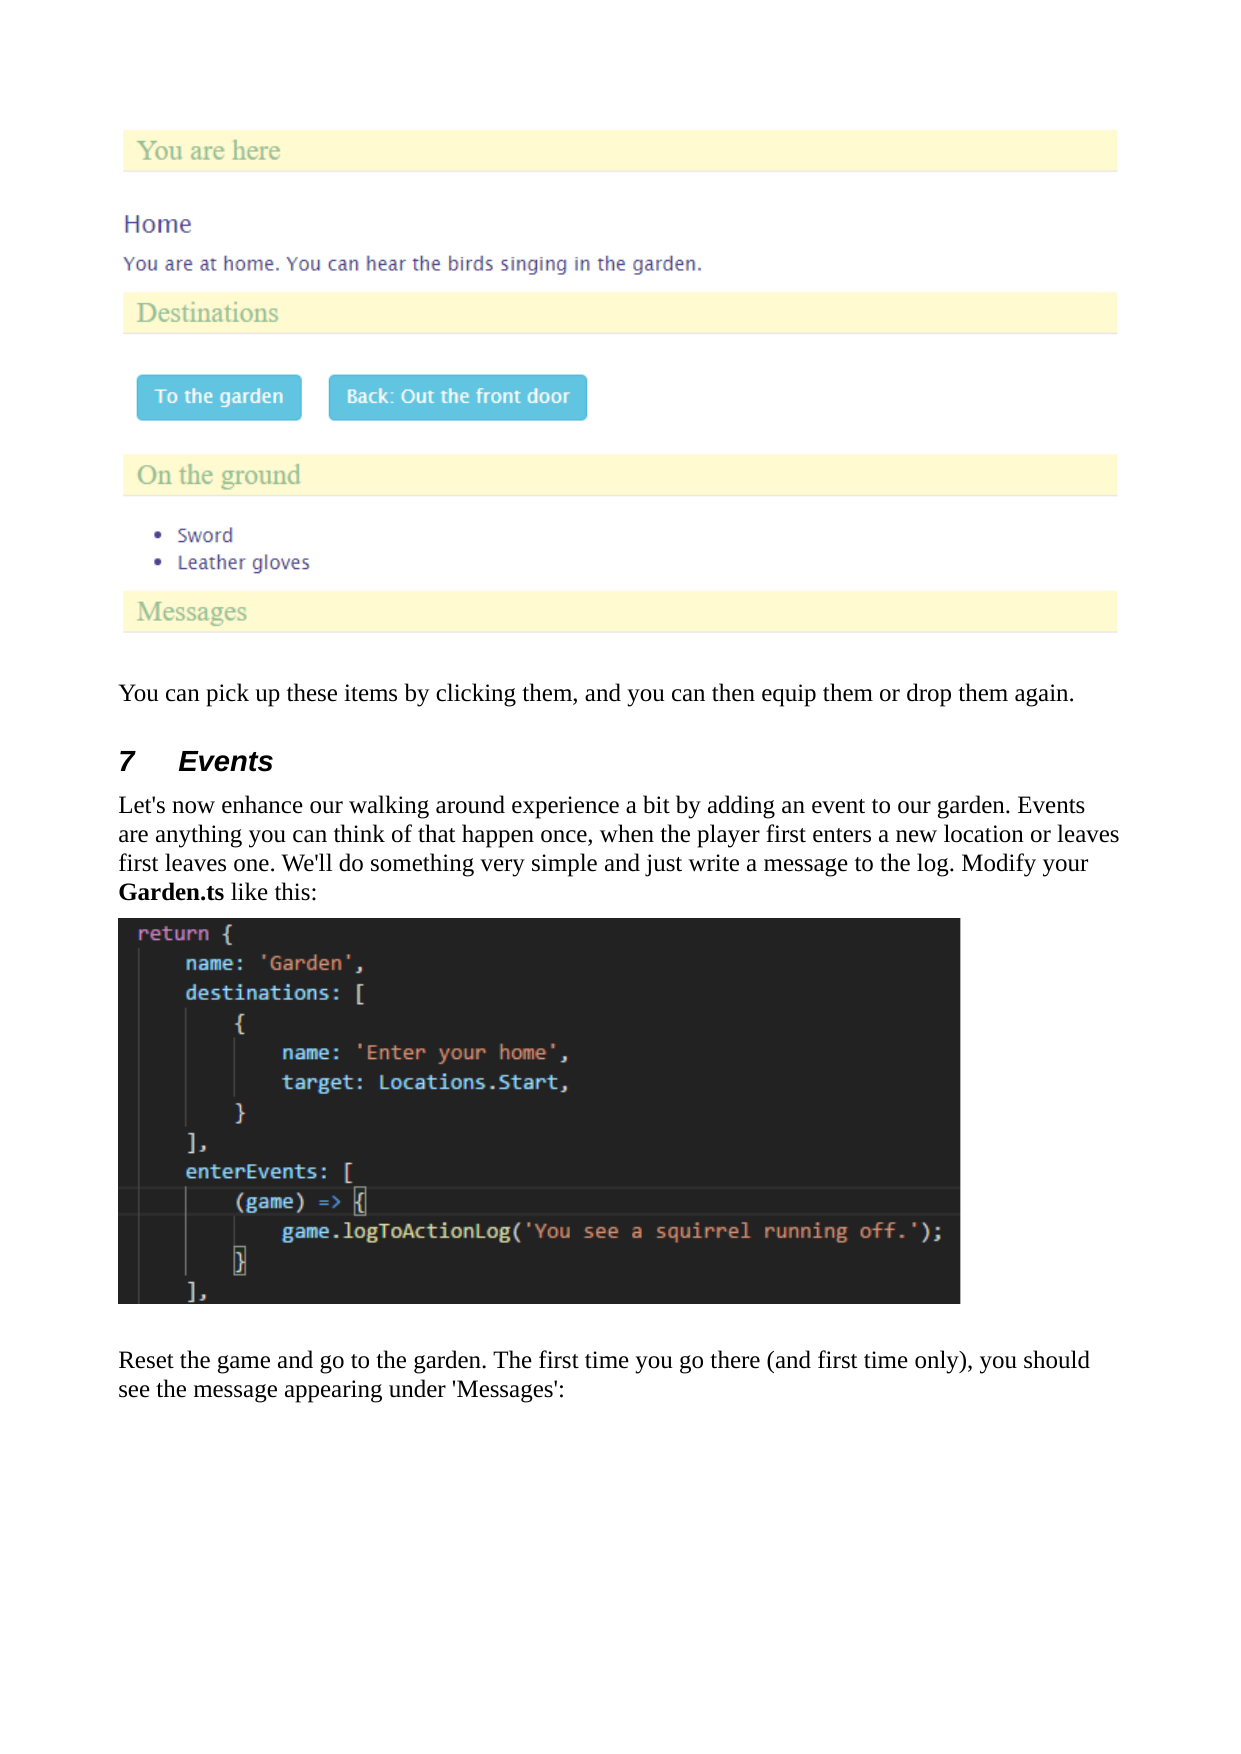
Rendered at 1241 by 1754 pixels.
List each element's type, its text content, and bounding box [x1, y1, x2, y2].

text Reset the game and go to the garden. The first time you go there (and first time only), you should see the message appearing under 'Messages': [118, 1345, 1122, 1403]
picture [118, 918, 961, 1304]
picture [118, 118, 1123, 637]
subtitle Events [118, 744, 1122, 778]
text Let's now enhance our walking around experience a bit by adding an event to our garden. Events are anything you can think of that happen once, when the player first enters a new location or leaves first leaves one. We'll do something very simple and just write a message to the log. Modify your Garden.ts like this: [118, 791, 1122, 906]
text You can pick up these items by clicking them, and you can then equip them or drop them again. [118, 678, 1122, 707]
